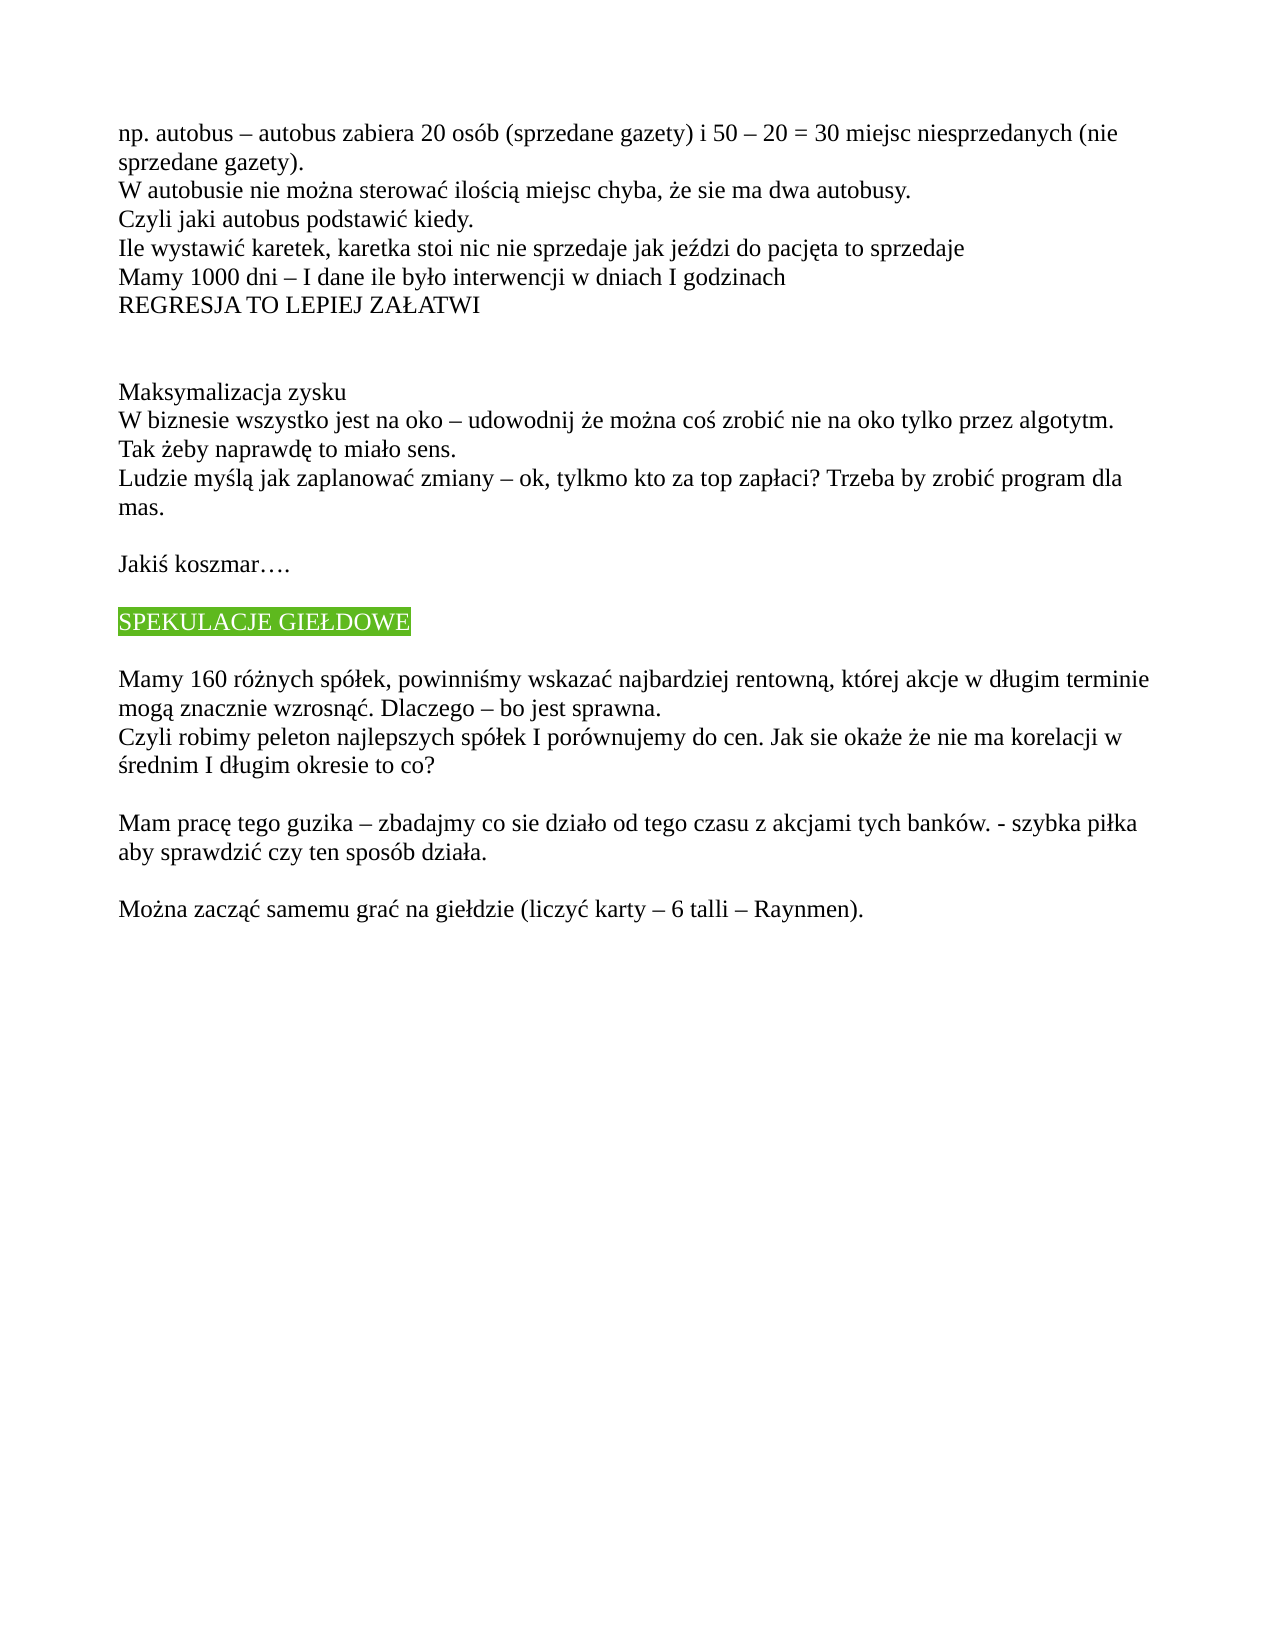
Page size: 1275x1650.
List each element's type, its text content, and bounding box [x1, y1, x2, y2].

text Czyli jaki autobus podstawić kiedy. [118, 204, 1157, 233]
text Mamy 1000 dni – I dane ile było interwencji w dniach I godzinach [118, 262, 1157, 291]
text Można zacząć samemu grać na giełdzie (liczyć karty – 6 talli – Raynmen). [118, 894, 1157, 923]
text np. autobus – autobus zabiera 20 osób (sprzedane gazety) i 50 – 20 = 30 miejsc niesprzedanych (nie sprzedane gazety). [118, 118, 1157, 176]
text Jakiś koszmar…. [118, 549, 1157, 578]
text Mamy 160 różnych spółek, powinniśmy wskazać najbardziej rentowną, której akcje w długim terminie mogą znacznie wzrosnąć. Dlaczego – bo jest sprawna. [118, 664, 1157, 722]
text Ludzie myślą jak zaplanować zmiany – ok, tylkmo kto za top zapłaci? Trzeba by zrobić program dla mas. [118, 463, 1157, 521]
text SPEKULACJE GIEŁDOWE [118, 607, 1157, 636]
text Mam pracę tego guzika – zbadajmy co sie działo od tego czasu z akcjami tych banków. - szybka piłka aby sprawdzić czy ten sposób działa. [118, 808, 1157, 866]
text Maksymalizacja zysku [118, 377, 1157, 406]
text Czyli robimy peleton najlepszych spółek I porównujemy do cen. Jak sie okaże że nie ma korelacji w średnim I długim okresie to co? [118, 722, 1157, 779]
text Ile wystawić karetek, karetka stoi nic nie sprzedaje jak jeździ do pacjęta to sprzedaje [118, 233, 1157, 262]
text W autobusie nie można sterować ilością miejsc chyba, że sie ma dwa autobusy. [118, 176, 1157, 204]
text W biznesie wszystko jest na oko – udowodnij że można coś zrobić nie na oko tylko przez algotytm. Tak żeby naprawdę to miało sens. [118, 406, 1157, 463]
text REGRESJA TO LEPIEJ ZAŁATWI [118, 291, 1157, 319]
